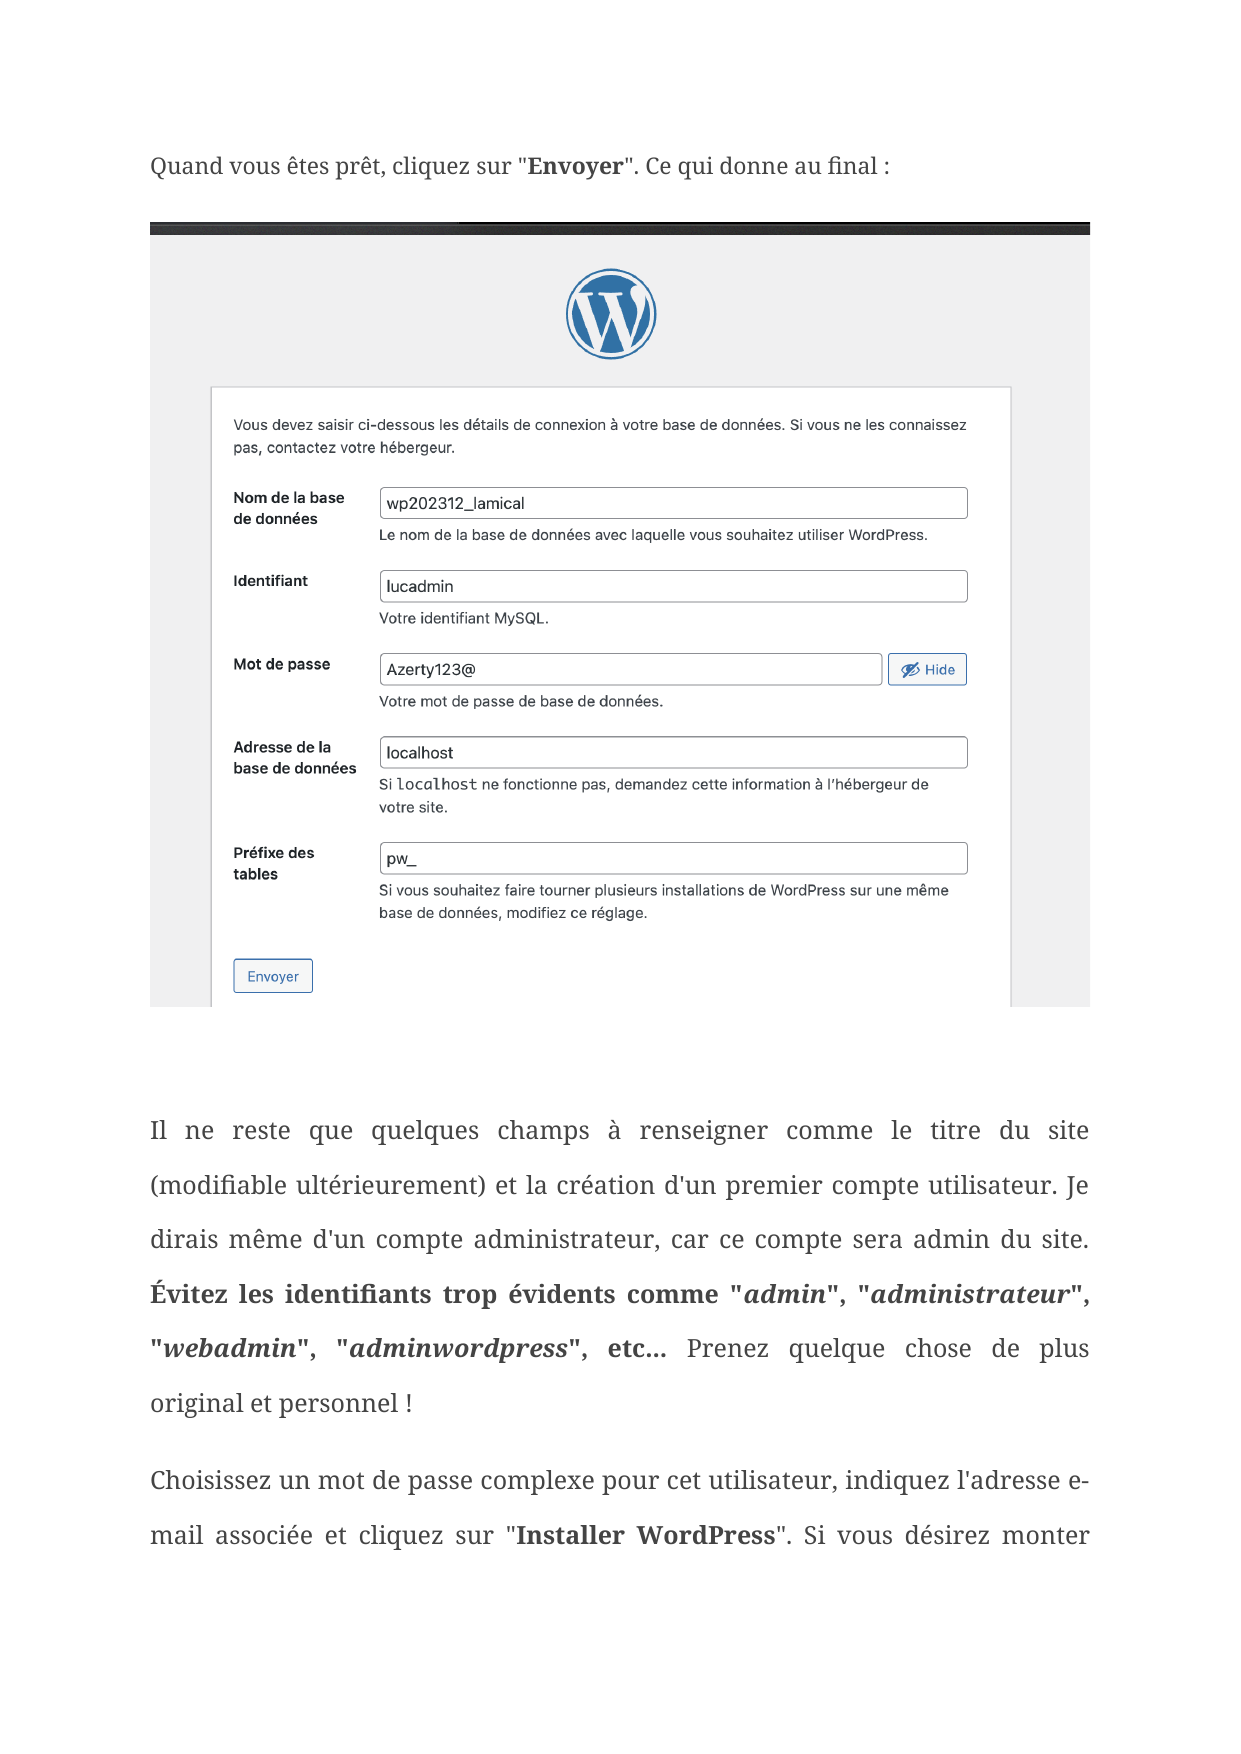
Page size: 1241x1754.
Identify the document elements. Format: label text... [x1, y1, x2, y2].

text Choisissez un mot de passe complexe pour cet utilisateur, indiquez l'adresse e-mail associée et cliquez sur "Installer WordPress". Si vous désirez monter [150, 1463, 1090, 1551]
text Quand vous êtes prêt, cliquez sur "Envoyer". Ce qui donne au final : [150, 150, 1090, 181]
text Il ne reste que quelques champs à renseigner comme le titre du site (modifiable ultérieurement) et la création d'un premier compte utilisateur. Je dirais même d'un compte administrateur, car ce compte sera admin du site. Évitez les identifiants trop évidents comme "admin", "administrateur", "webadmin", "adminwordpress", etc... Prenez quelque chose de plus original et personnel ! [150, 1113, 1090, 1419]
picture [150, 222, 1091, 1007]
